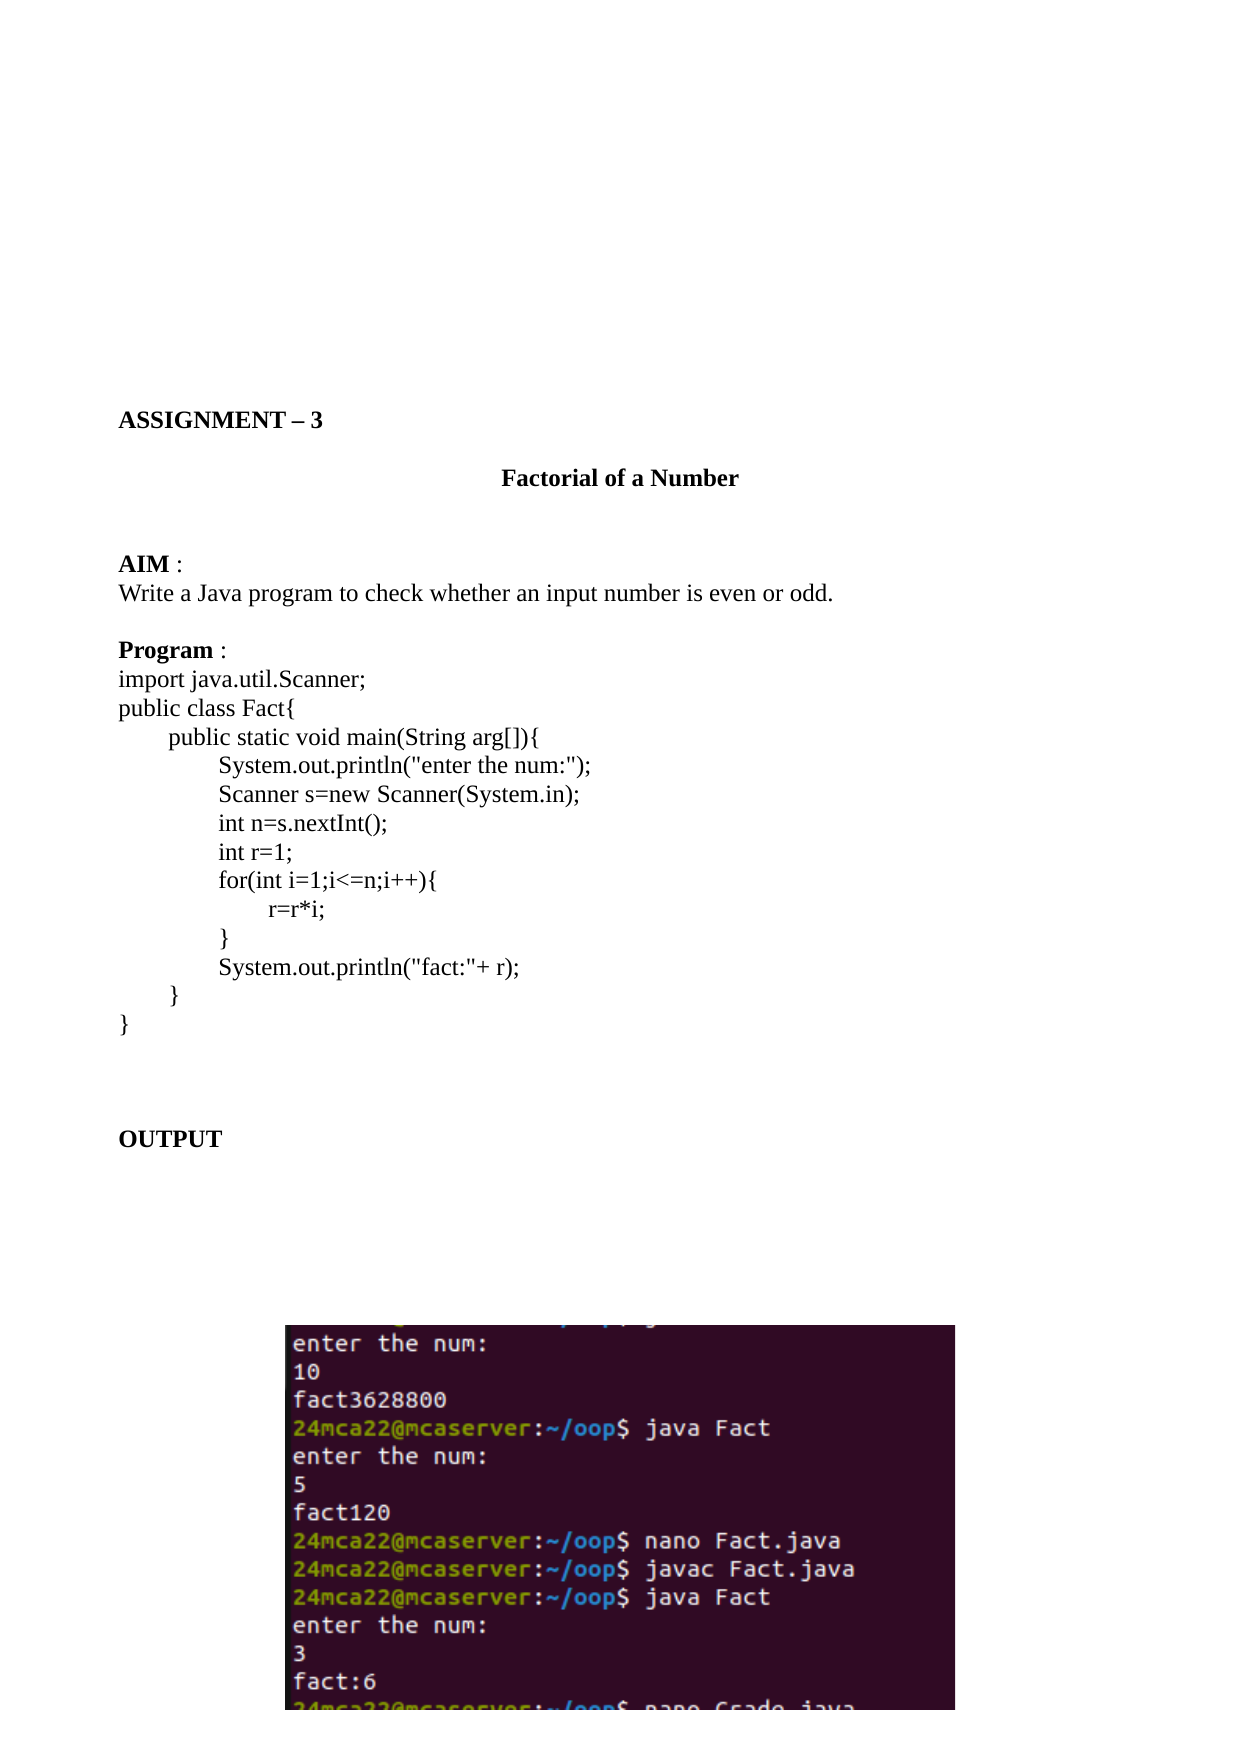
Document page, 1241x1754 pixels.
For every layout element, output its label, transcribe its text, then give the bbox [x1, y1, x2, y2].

text r=r*i; [118, 894, 1122, 923]
text ASSIGNMENT – 3 [118, 406, 1122, 434]
text public static void main(String arg[]){ [118, 722, 1122, 751]
text public class Fact{ [118, 693, 1122, 722]
text } [118, 1009, 1122, 1038]
text for(int i=1;i<=n;i++){ [118, 866, 1122, 894]
text } [118, 981, 1122, 1009]
text Scanner s=new Scanner(System.in); [118, 779, 1122, 808]
text System.out.println("enter the num:"); [118, 751, 1122, 779]
text Factorial of a Number [118, 463, 1122, 492]
text Write a Java program to check whether an input number is even or odd. [118, 578, 1122, 607]
text } [118, 923, 1122, 952]
text System.out.println("fact:"+ r); [118, 952, 1122, 981]
picture [285, 1325, 956, 1710]
text AIM : [118, 549, 1122, 578]
text int n=s.nextInt(); [118, 808, 1122, 837]
text Program : [118, 636, 1122, 664]
text import java.util.Scanner; [118, 664, 1122, 693]
text OUTPUT [118, 1124, 1122, 1153]
text int r=1; [118, 837, 1122, 866]
